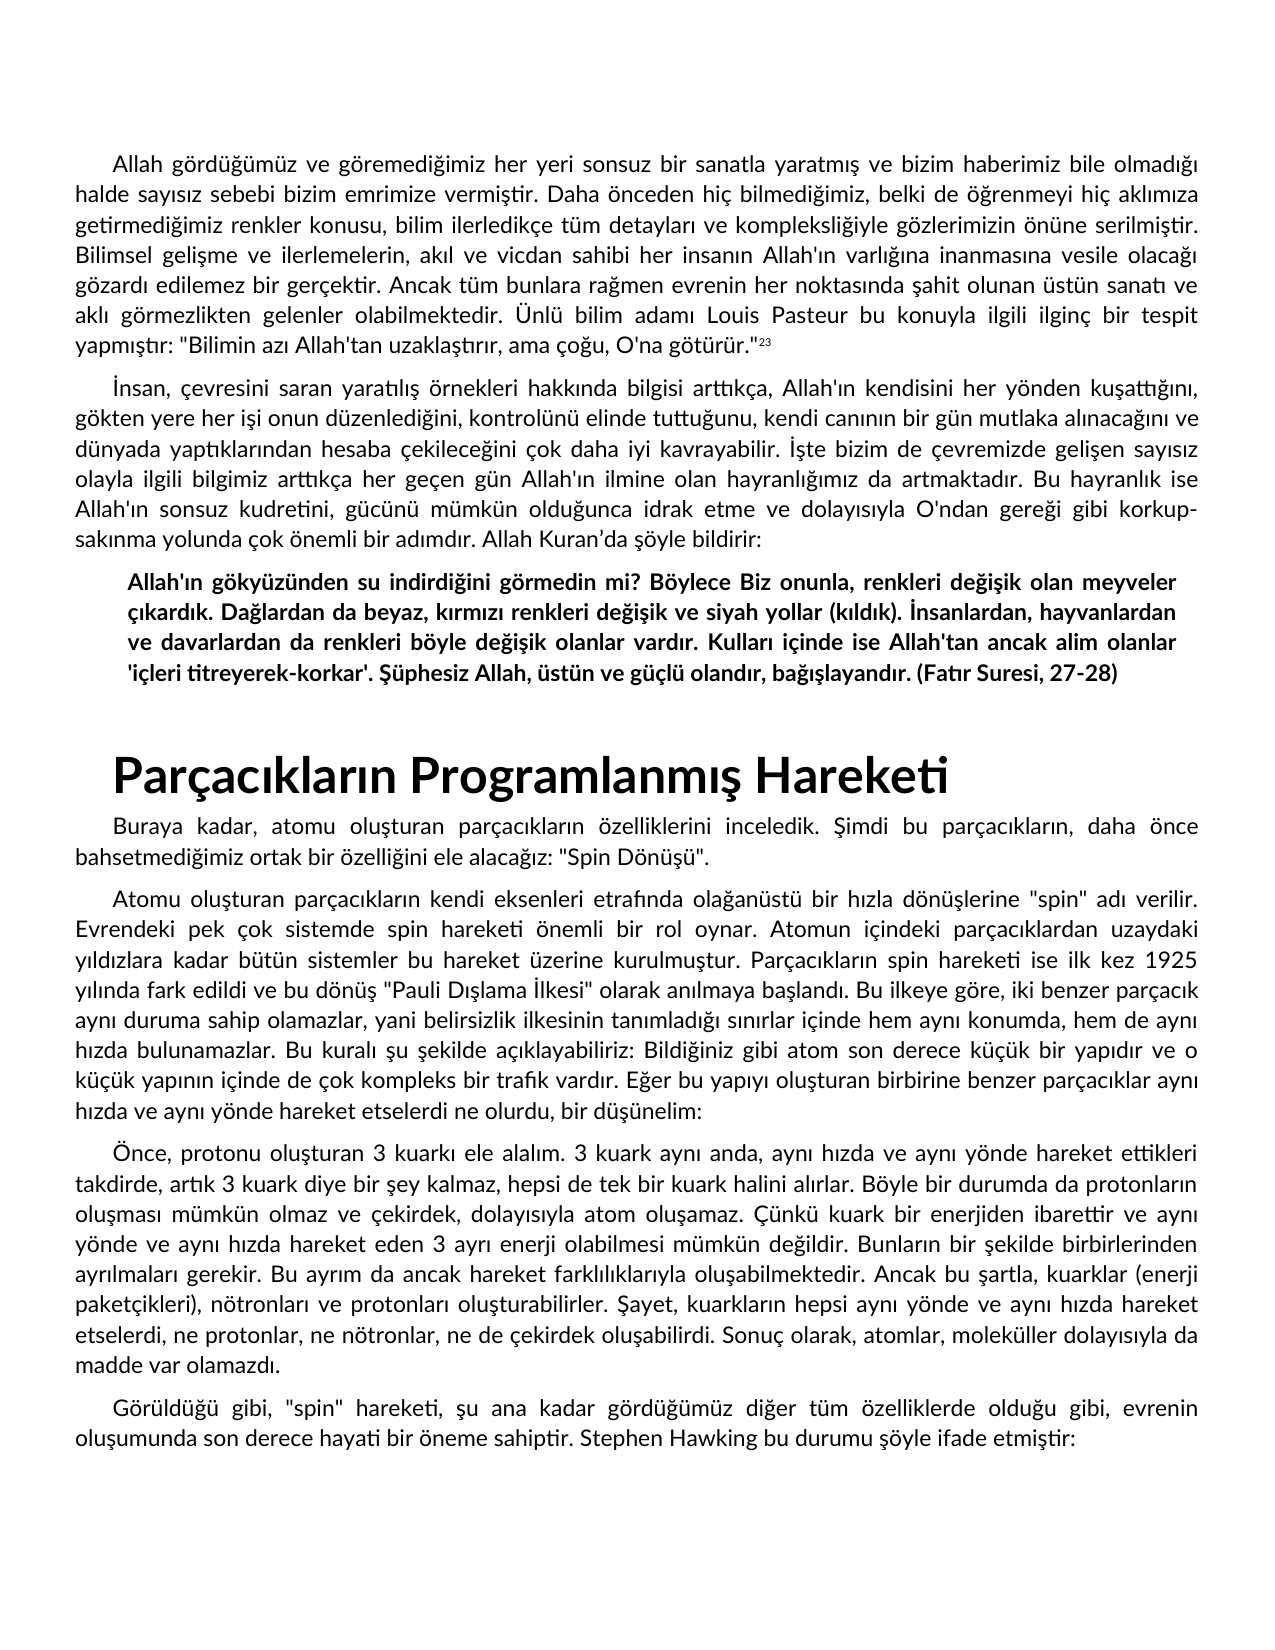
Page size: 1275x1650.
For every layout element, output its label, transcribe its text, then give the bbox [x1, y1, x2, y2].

subtitle Parçacıkların Programlanmış Hareketi [112, 744, 1200, 804]
text Görüldüğü gibi, "spin" hareketi, şu ana kadar gördüğümüz diğer tüm özelliklerde olduğu gibi, evrenin oluşumunda son derece hayati bir öneme sahiptir. Stephen Hawking bu durumu şöyle ifade etmiştir: [75, 1393, 1200, 1451]
text İnsan, çevresini saran yaratılış örnekleri hakkında bilgisi arttıkça, Allah'ın kendisini her yönden kuşattığını, gökten yere her işi onun düzenlediğini, kontrolünü elinde tuttuğunu, kendi canının bir gün mutlaka alınacağını ve dünyada yaptıklarından hesaba çekileceğini çok daha iyi kavrayabilir. İşte bizim de çevremizde gelişen sayısız olayla ilgili bilgimiz arttıkça her geçen gün Allah'ın ilmine olan hayranlığımız da artmaktadır. Bu hayranlık ise Allah'ın sonsuz kudretini, gücünü mümkün olduğunca idrak etme ve dolayısıyla O'ndan gereği gibi korkup-sakınma yolunda çok önemli bir adımdır. Allah Kuran’da şöyle bildirir: [75, 374, 1200, 552]
text Buraya kadar, atomu oluşturan parçacıkların özelliklerini inceledik. Şimdi bu parçacıkların, daha önce bahsetmediğimiz ortak bir özelliğini ele alacağız: "Spin Dönüşü". [75, 812, 1200, 870]
text Atomu oluşturan parçacıkların kendi eksenleri etrafında olağanüstü bir hızla dönüşlerine "spin" adı verilir. Evrendeki pek çok sistemde spin hareketi önemli bir rol oynar. Atomun içindeki parçacıklardan uzaydaki yıldızlara kadar bütün sistemler bu hareket üzerine kurulmuştur. Parçacıkların spin hareketi ise ilk kez 1925 yılında fark edildi ve bu dönüş "Pauli Dışlama İlkesi" olarak anılmaya başlandı. Bu ilkeye göre, iki benzer parçacık aynı duruma sahip olamazlar, yani belirsizlik ilkesinin tanımladığı sınırlar içinde hem aynı konumda, hem de aynı hızda bulunamazlar. Bu kuralı şu şekilde açıklayabiliriz: Bildiğiniz gibi atom son derece küçük bir yapıdır ve o küçük yapının içinde de çok kompleks bir trafik vardır. Eğer bu yapıyı oluşturan birbirine benzer parçacıklar aynı hızda ve aynı yönde hareket etselerdi ne olurdu, bir düşünelim: [75, 885, 1200, 1124]
text Allah gördüğümüz ve göremediğimiz her yeri sonsuz bir sanatla yaratmış ve bizim haberimiz bile olmadığı halde sayısız sebebi bizim emrimize vermiştir. Daha önceden hiç bilmediğimiz, belki de öğrenmeyi hiç aklımıza getirmediğimiz renkler konusu, bilim ilerledikçe tüm detayları ve kompleksliğiyle gözlerimizin önüne serilmiştir. Bilimsel gelişme ve ilerlemelerin, akıl ve vicdan sahibi her insanın Allah'ın varlığına inanmasına vesile olacağı gözardı edilemez bir gerçektir. Ancak tüm bunlara rağmen evrenin her noktasında şahit olunan üstün sanatı ve aklı görmezlikten gelenler olabilmektedir. Ünlü bilim adamı Louis Pasteur bu konuyla ilgili ilginç bir tespit yapmıştır: "Bilimin azı Allah'tan uzaklaştırır, ama çoğu, O'na götürür."23 [75, 150, 1200, 359]
text Önce, protonu oluşturan 3 kuarkı ele alalım. 3 kuark aynı anda, aynı hızda ve aynı yönde hareket ettikleri takdirde, artık 3 kuark diye bir şey kalmaz, hepsi de tek bir kuark halini alırlar. Böyle bir durumda da protonların oluşması mümkün olmaz ve çekirdek, dolayısıyla atom oluşamaz. Çünkü kuark bir enerjiden ibarettir ve aynı yönde ve aynı hızda hareket eden 3 ayrı enerji olabilmesi mümkün değildir. Bunların bir şekilde birbirlerinden ayrılmaları gerekir. Bu ayrım da ancak hareket farklılıklarıyla oluşabilmektedir. Ancak bu şartla, kuarklar (enerji paketçikleri), nötronları ve protonları oluşturabilirler. Şayet, kuarkların hepsi aynı yönde ve aynı hızda hareket etselerdi, ne protonlar, ne nötronlar, ne de çekirdek oluşabilirdi. Sonuç olarak, atomlar, moleküller dolayısıyla da madde var olamazdı. [75, 1139, 1200, 1378]
text Allah'ın gökyüzünden su indirdiğini görmedin mi? Böylece Biz onunla, renkleri değişik olan meyveler çıkardık. Dağlardan da beyaz, kırmızı renkleri değişik ve siyah yollar (kıldık). İnsanlardan, hayvanlardan ve davarlardan da renkleri böyle değişik olanlar vardır. Kulları içinde ise Allah'tan ancak alim olanlar 'içleri titreyerek-korkar'. Şüphesiz Allah, üstün ve güçlü olandır, bağışlayandır. (Fatır Suresi, 27-28) [127, 568, 1177, 686]
